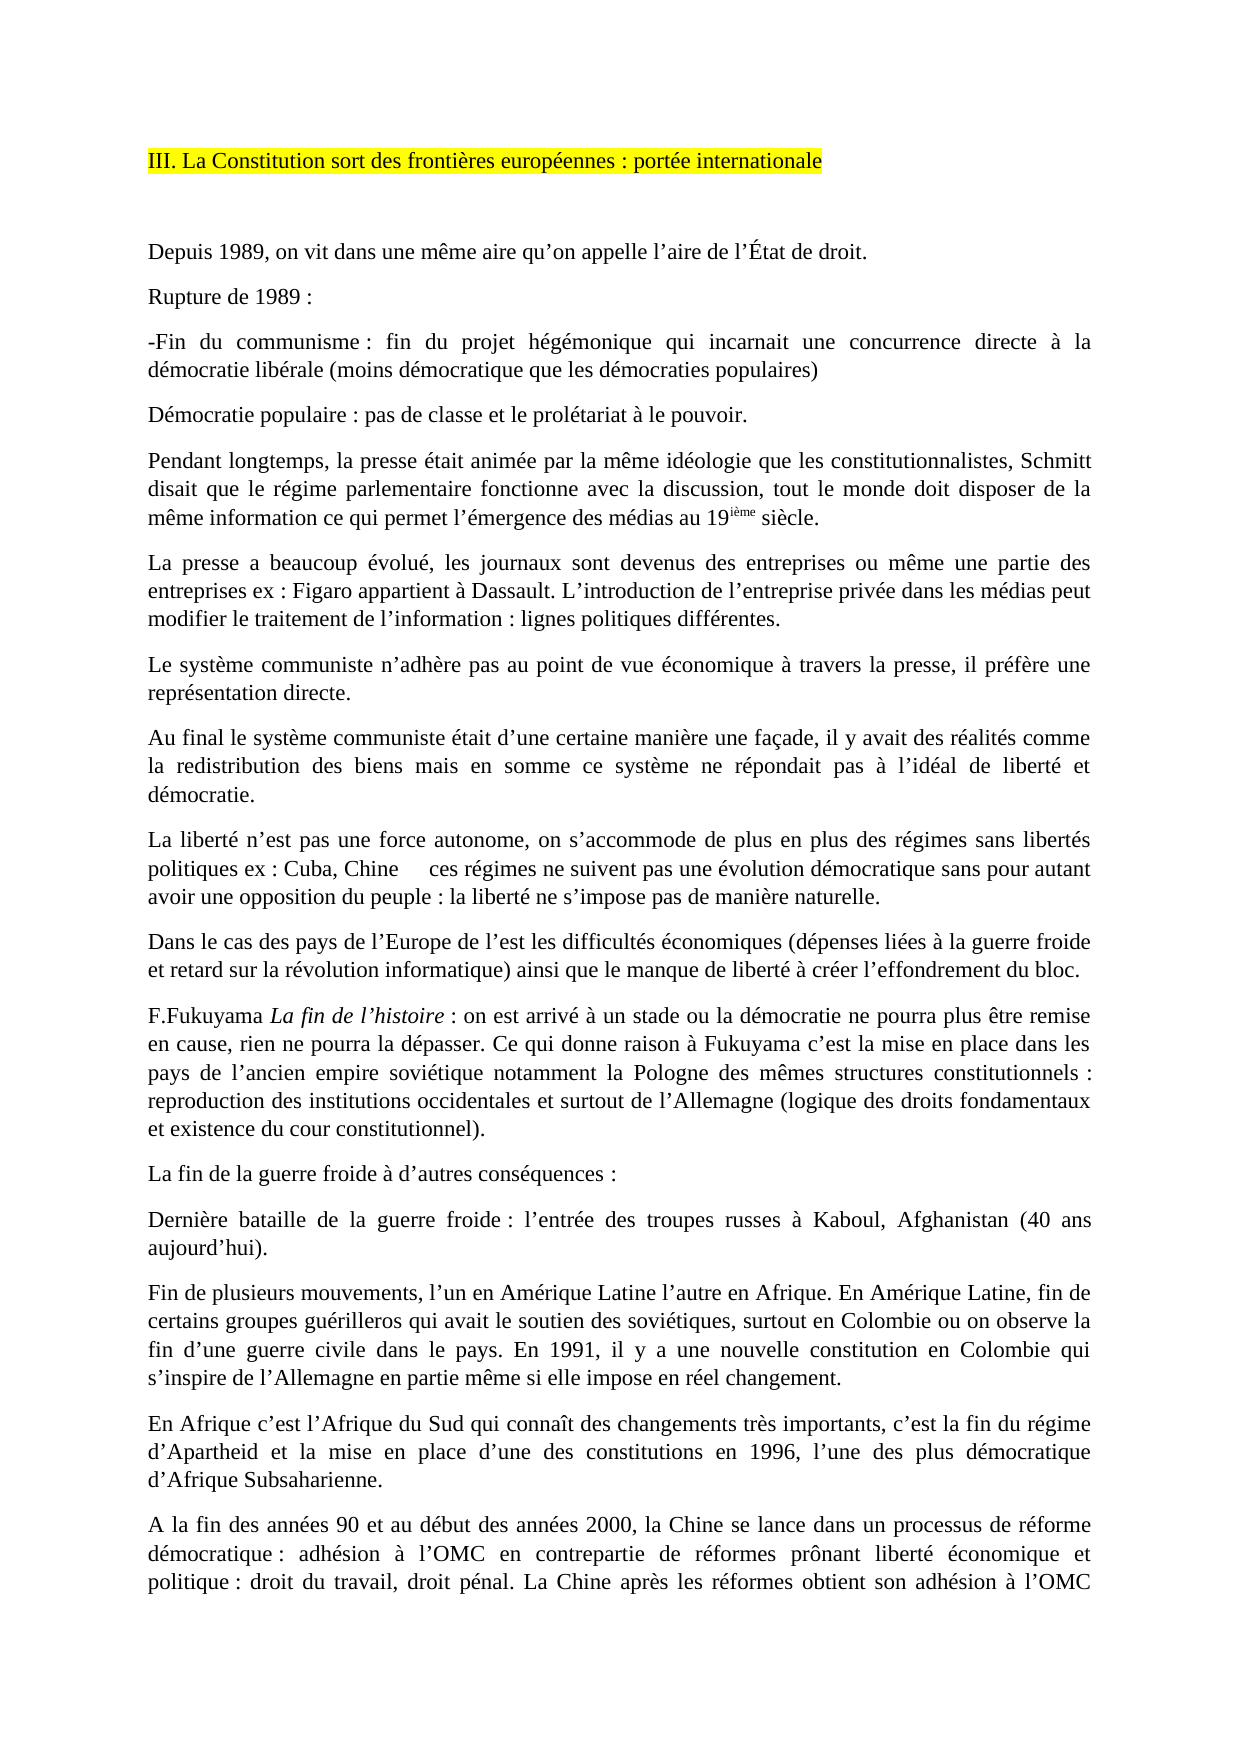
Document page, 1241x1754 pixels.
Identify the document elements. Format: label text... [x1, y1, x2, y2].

text Au final le système communiste était d’une certaine manière une façade, il y avait des réalités comme la redistribution des biens mais en somme ce système ne répondait pas à l’idéal de liberté et démocratie. [148, 724, 1093, 807]
text F.Fukuyama La fin de l’histoire : on est arrivé à un stade ou la démocratie ne pourra plus être remise en cause, rien ne pourra la dépasser. Ce qui donne raison à Fukuyama c’est la mise en place dans les pays de l’ancien empire soviétique notamment la Pologne des mêmes structures constitutionnels : reproduction des institutions occidentales et surtout de l’Allemagne (logique des droits fondamentaux et existence du cour constitutionnel). [148, 1002, 1093, 1142]
text Dans le cas des pays de l’Europe de l’est les difficultés économiques (dépenses liées à la guerre froide et retard sur la révolution informatique) ainsi que le manque de liberté à créer l’effondrement du bloc. [148, 928, 1093, 983]
text Depuis 1989, on vit dans une même aire qu’on appelle l’aire de l’État de droit. [148, 238, 1093, 264]
text Le système communiste n’adhère pas au point de vue économique à travers la presse, il préfère une représentation directe. [148, 651, 1093, 705]
text A la fin des années 90 et au début des années 2000, la Chine se lance dans un processus de réforme démocratique : adhésion à l’OMC en contrepartie de réformes prônant liberté économique et politique : droit du travail, droit pénal. La Chine après les réformes obtient son adhésion à l’OMC [148, 1512, 1093, 1595]
text Pendant longtemps, la presse était animée par la même idéologie que les constitutionnalistes, Schmitt disait que le régime parlementaire fonctionne avec la discussion, tout le monde doit disposer de la même information ce qui permet l’émergence des médias au 19ième siècle. [148, 447, 1093, 530]
text La liberté n’est pas une force autonome, on s’accommode de plus en plus des régimes sans libertés politiques ex : Cuba, Chine  ces régimes ne suivent pas une évolution démocratique sans pour autant avoir une opposition du peuple : la liberté ne s’impose pas de manière naturelle. [148, 826, 1093, 909]
text III. La Constitution sort des frontières européennes : portée internationale [148, 148, 1093, 174]
text -Fin du communisme : fin du projet hégémonique qui incarnait une concurrence directe à la démocratie libérale (moins démocratique que les démocraties populaires) [148, 328, 1093, 383]
text La presse a beaucoup évolué, les journaux sont devenus des entreprises ou même une partie des entreprises ex : Figaro appartient à Dassault. L’introduction de l’entreprise privée dans les médias peut modifier le traitement de l’information : lignes politiques différentes. [148, 549, 1093, 632]
text Fin de plusieurs mouvements, l’un en Amérique Latine l’autre en Afrique. En Amérique Latine, fin de certains groupes guérilleros qui avait le soutien des soviétiques, surtout en Colombie ou on observe la fin d’une guerre civile dans le pays. En 1991, il y a une nouvelle constitution en Colombie qui s’inspire de l’Allemagne en partie même si elle impose en réel changement. [148, 1279, 1093, 1391]
text Démocratie populaire : pas de classe et le prolétariat à le pouvoir. [148, 402, 1093, 428]
text La fin de la guerre froide à d’autres conséquences : [148, 1161, 1093, 1187]
text En Afrique c’est l’Afrique du Sud qui connaît des changements très importants, c’est la fin du régime d’Apartheid et la mise en place d’une des constitutions en 1996, l’une des plus démocratique d’Afrique Subsaharienne. [148, 1409, 1093, 1493]
text Rupture de 1989 : [148, 283, 1093, 309]
text Dernière bataille de la guerre froide : l’entrée des troupes russes à Kaboul, Afghanistan (40 ans aujourd’hui). [148, 1206, 1093, 1260]
